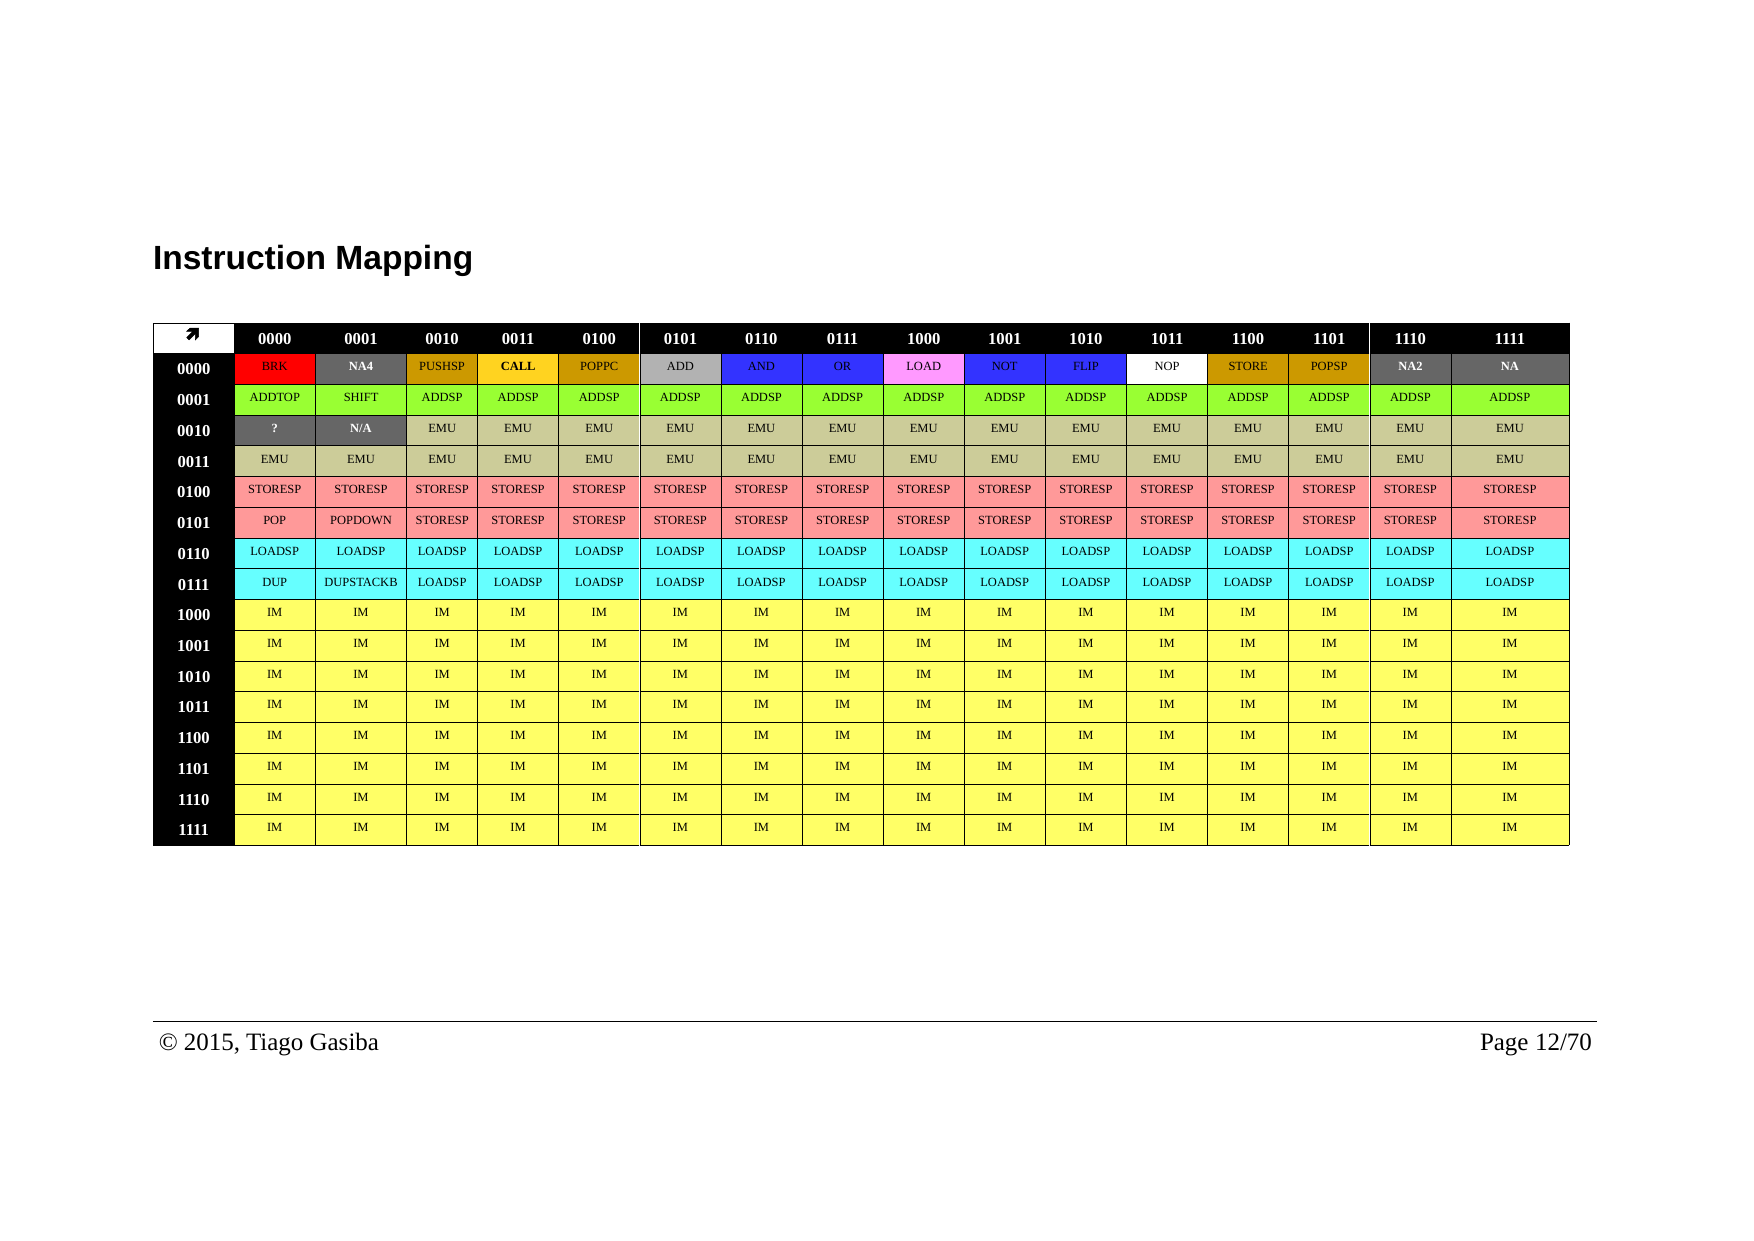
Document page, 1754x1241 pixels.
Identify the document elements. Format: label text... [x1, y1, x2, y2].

table_cell 1001 [154, 631, 234, 661]
table_cell NA2 [1371, 354, 1451, 384]
table_cell IM [478, 785, 558, 814]
table_cell IM [965, 692, 1045, 722]
table_cell ADDSP [722, 385, 802, 415]
table_cell IM [1046, 754, 1126, 784]
table_cell EMU [1371, 446, 1451, 476]
table_cell ADD [641, 354, 721, 384]
table_cell LOADSP [1371, 569, 1451, 599]
table_cell IM [965, 662, 1045, 691]
table_cell IM [235, 785, 315, 814]
table_cell LOADSP [641, 539, 721, 568]
table_cell IM [1127, 723, 1207, 753]
table_cell 1010 [154, 662, 234, 691]
table_cell 1101 [154, 754, 234, 784]
table_cell POPPC [559, 354, 639, 384]
table_cell IM [1371, 600, 1451, 630]
table_cell EMU [1208, 416, 1288, 445]
table_cell LOADSP [1127, 539, 1207, 568]
table_cell ADDSP [1046, 385, 1126, 415]
table_header 0100 [559, 324, 639, 353]
table_cell EMU [1452, 416, 1569, 445]
table_cell LOADSP [1046, 569, 1126, 599]
table_cell IM [407, 631, 477, 661]
table_cell IM [641, 785, 721, 814]
table_cell LOADSP [1046, 539, 1126, 568]
table_cell IM [965, 785, 1045, 814]
table_cell IM [1289, 631, 1369, 661]
table_cell IM [641, 815, 721, 845]
table_cell 1011 [154, 692, 234, 722]
table_cell IM [478, 692, 558, 722]
table_cell IM [407, 785, 477, 814]
table_cell POP [235, 508, 315, 538]
table_cell ADDSP [1289, 385, 1369, 415]
table_cell EMU [478, 416, 558, 445]
table_cell IM [641, 692, 721, 722]
table_cell STORESP [1046, 508, 1126, 538]
table_cell 1100 [154, 723, 234, 753]
table_cell IM [1289, 723, 1369, 753]
table_cell EMU [1127, 446, 1207, 476]
table_cell IM [965, 723, 1045, 753]
table_cell STORESP [965, 477, 1045, 507]
table_cell ADDSP [803, 385, 883, 415]
table_cell AND [722, 354, 802, 384]
table_cell IM [1289, 754, 1369, 784]
table_cell 1110 [154, 785, 234, 814]
table_cell IM [407, 754, 477, 784]
table_cell 0010 [154, 416, 234, 445]
table_cell FLIP [1046, 354, 1126, 384]
table_cell IM [235, 631, 315, 661]
table_cell IM [235, 692, 315, 722]
table_cell LOADSP [884, 569, 964, 599]
table_cell EMU [965, 416, 1045, 445]
table_cell IM [1289, 785, 1369, 814]
table_cell ? [235, 416, 315, 445]
table_cell IM [722, 723, 802, 753]
table_cell IM [884, 692, 964, 722]
table_cell STORESP [407, 508, 477, 538]
table_cell STORESP [1289, 508, 1369, 538]
table_cell IM [235, 723, 315, 753]
table_cell IM [641, 600, 721, 630]
table_cell IM [1289, 662, 1369, 691]
table_cell STORESP [1371, 477, 1451, 507]
table_header 0011 [478, 324, 558, 353]
table_cell IM [803, 692, 883, 722]
table_cell LOADSP [478, 569, 558, 599]
table_cell IM [1371, 662, 1451, 691]
table_cell IM [1452, 692, 1569, 722]
table_cell N/A [316, 416, 406, 445]
table_cell STORESP [1046, 477, 1126, 507]
table_cell IM [478, 600, 558, 630]
table_cell EMU [1289, 416, 1369, 445]
table_cell LOADSP [803, 569, 883, 599]
table_cell STORESP [559, 508, 639, 538]
table_cell IM [478, 754, 558, 784]
subtitle Instruction Mapping [153, 238, 1597, 277]
table_cell STORESP [641, 508, 721, 538]
table_cell STORESP [965, 508, 1045, 538]
table_cell NOT [965, 354, 1045, 384]
table_cell 0111 [154, 569, 234, 599]
table_cell PUSHSP [407, 354, 477, 384]
table_cell IM [1289, 600, 1369, 630]
table_cell IM [559, 723, 639, 753]
table_cell STORESP [1289, 477, 1369, 507]
table_cell 0000 [154, 354, 234, 384]
table_cell IM [1208, 692, 1288, 722]
table_header 1000 [884, 324, 964, 353]
table_cell IM [235, 600, 315, 630]
table_cell IM [407, 815, 477, 845]
table_cell STORESP [1208, 508, 1288, 538]
table_header 0001 [316, 324, 406, 353]
table_cell 0100 [154, 477, 234, 507]
table_cell STORESP [722, 477, 802, 507]
table_cell NA4 [316, 354, 406, 384]
table_cell DUP [235, 569, 315, 599]
table_cell IM [803, 785, 883, 814]
table_cell IM [965, 815, 1045, 845]
table_header 1100 [1208, 324, 1288, 353]
table_cell IM [803, 815, 883, 845]
table_cell EMU [559, 446, 639, 476]
table_cell EMU [478, 446, 558, 476]
table_cell STORESP [478, 477, 558, 507]
table_cell IM [1289, 815, 1369, 845]
table_cell 0110 [154, 539, 234, 568]
table_header 0110 [722, 324, 802, 353]
table_cell IM [316, 723, 406, 753]
table_cell IM [1208, 785, 1288, 814]
table_cell IM [1452, 785, 1569, 814]
table_cell IM [803, 723, 883, 753]
table_cell IM [1371, 692, 1451, 722]
table_cell ADDSP [1208, 385, 1288, 415]
table_cell IM [1046, 785, 1126, 814]
table_cell IM [1127, 631, 1207, 661]
table_header 1001 [965, 324, 1045, 353]
table_cell IM [722, 662, 802, 691]
table_cell LOADSP [1452, 569, 1569, 599]
table_cell LOADSP [1289, 539, 1369, 568]
table_cell IM [803, 600, 883, 630]
table_cell IM [803, 631, 883, 661]
table_cell LOADSP [1208, 539, 1288, 568]
table_cell STORESP [478, 508, 558, 538]
table_header 0010 [407, 324, 477, 353]
table_cell IM [1371, 723, 1451, 753]
table_cell IM [884, 754, 964, 784]
table_cell EMU [884, 416, 964, 445]
table_cell STORESP [641, 477, 721, 507]
table_cell IM [559, 692, 639, 722]
table_cell BRK [235, 354, 315, 384]
table_cell SHIFT [316, 385, 406, 415]
table_cell IM [559, 600, 639, 630]
table_cell IM [641, 723, 721, 753]
table_cell IM [478, 631, 558, 661]
table_cell IM [407, 600, 477, 630]
table_cell IM [1127, 662, 1207, 691]
table_cell LOADSP [559, 569, 639, 599]
table_cell IM [559, 631, 639, 661]
table_cell EMU [965, 446, 1045, 476]
table_cell STORESP [1371, 508, 1451, 538]
table_cell IM [722, 815, 802, 845]
table_cell LOADSP [1452, 539, 1569, 568]
table_cell LOADSP [559, 539, 639, 568]
table_cell IM [559, 662, 639, 691]
table_cell IM [884, 785, 964, 814]
table_cell EMU [316, 446, 406, 476]
table_cell IM [965, 754, 1045, 784]
table_cell 0001 [154, 385, 234, 415]
table_cell IM [407, 723, 477, 753]
table_cell STORESP [1208, 477, 1288, 507]
table_cell CALL [478, 354, 558, 384]
table_cell IM [316, 815, 406, 845]
table_cell LOADSP [722, 569, 802, 599]
table_cell LOADSP [641, 569, 721, 599]
table_cell 1000 [154, 600, 234, 630]
table_header 1011 [1127, 324, 1207, 353]
table_cell IM [407, 692, 477, 722]
table_cell STORESP [884, 477, 964, 507]
table_cell ADDSP [641, 385, 721, 415]
table_cell IM [722, 631, 802, 661]
table_cell OR [803, 354, 883, 384]
table_cell LOADSP [407, 539, 477, 568]
table_cell STORESP [1452, 477, 1569, 507]
table_cell LOADSP [478, 539, 558, 568]
table_cell IM [235, 754, 315, 784]
table_cell LOADSP [1371, 539, 1451, 568]
table_cell IM [722, 754, 802, 784]
table_cell IM [1208, 662, 1288, 691]
table_cell ADDSP [1127, 385, 1207, 415]
table_header 1111 [1452, 324, 1569, 353]
table_cell IM [884, 600, 964, 630]
table_cell IM [1127, 785, 1207, 814]
table_cell EMU [1452, 446, 1569, 476]
table_cell IM [316, 662, 406, 691]
table_cell IM [559, 785, 639, 814]
table_cell IM [1371, 815, 1451, 845]
table_cell STORESP [407, 477, 477, 507]
table_cell IM [316, 600, 406, 630]
table_cell EMU [407, 416, 477, 445]
table_cell IM [1127, 754, 1207, 784]
table_cell EMU [407, 446, 477, 476]
table_cell IM [641, 662, 721, 691]
table_cell EMU [1371, 416, 1451, 445]
table_cell IM [1127, 600, 1207, 630]
table_header 0101 [641, 324, 721, 353]
table_header  [154, 324, 234, 353]
table_cell EMU [1046, 446, 1126, 476]
table_cell EMU [559, 416, 639, 445]
table_cell IM [1452, 754, 1569, 784]
table_cell IM [884, 815, 964, 845]
table_cell EMU [1208, 446, 1288, 476]
table_cell STORE [1208, 354, 1288, 384]
table_cell STORESP [1127, 477, 1207, 507]
table_cell LOADSP [803, 539, 883, 568]
table_cell LOADSP [1127, 569, 1207, 599]
table_cell DUPSTACKB [316, 569, 406, 599]
table_cell ADDSP [407, 385, 477, 415]
table_cell EMU [1289, 446, 1369, 476]
table_cell STORESP [1127, 508, 1207, 538]
table_cell IM [1046, 723, 1126, 753]
table_cell LOADSP [1289, 569, 1369, 599]
table_cell EMU [1046, 416, 1126, 445]
table_cell IM [641, 631, 721, 661]
table_cell IM [1208, 723, 1288, 753]
table_cell STORESP [884, 508, 964, 538]
table_cell IM [641, 754, 721, 784]
table_cell IM [965, 600, 1045, 630]
table_cell IM [478, 662, 558, 691]
table_cell IM [1452, 600, 1569, 630]
table_header 1110 [1371, 324, 1451, 353]
table_cell IM [316, 754, 406, 784]
table_cell ADDSP [478, 385, 558, 415]
table_cell EMU [722, 416, 802, 445]
table_cell IM [1046, 662, 1126, 691]
table_cell 1111 [154, 815, 234, 845]
table_cell IM [884, 662, 964, 691]
table_cell STORESP [722, 508, 802, 538]
table_cell LOADSP [965, 569, 1045, 599]
table_cell IM [1127, 692, 1207, 722]
table_cell IM [803, 662, 883, 691]
table_cell POPSP [1289, 354, 1369, 384]
table_cell ADDSP [559, 385, 639, 415]
table_cell IM [884, 723, 964, 753]
table_cell IM [316, 631, 406, 661]
table_cell IM [1208, 815, 1288, 845]
table_cell 0011 [154, 446, 234, 476]
table_cell IM [1371, 631, 1451, 661]
table_cell IM [1046, 631, 1126, 661]
table_cell IM [722, 785, 802, 814]
table_cell IM [1208, 754, 1288, 784]
table_cell 0101 [154, 508, 234, 538]
table_cell EMU [641, 416, 721, 445]
table_cell LOADSP [965, 539, 1045, 568]
table_header 1101 [1289, 324, 1369, 353]
table_header 0000 [235, 324, 315, 353]
table_cell LOADSP [722, 539, 802, 568]
table_cell IM [1208, 600, 1288, 630]
table_cell IM [559, 815, 639, 845]
table_header 0111 [803, 324, 883, 353]
table_cell STORESP [803, 477, 883, 507]
table_cell IM [1452, 631, 1569, 661]
table_cell ADDSP [1371, 385, 1451, 415]
table_cell IM [316, 692, 406, 722]
table_cell STORESP [1452, 508, 1569, 538]
table_cell IM [1371, 754, 1451, 784]
table_cell ADDSP [884, 385, 964, 415]
table_cell EMU [641, 446, 721, 476]
table_cell STORESP [559, 477, 639, 507]
table_cell IM [803, 754, 883, 784]
table_cell IM [722, 692, 802, 722]
table_cell IM [1371, 785, 1451, 814]
table_cell EMU [884, 446, 964, 476]
table_cell EMU [235, 446, 315, 476]
table_cell ADDSP [1452, 385, 1569, 415]
table_cell EMU [722, 446, 802, 476]
table_cell POPDOWN [316, 508, 406, 538]
table_cell NOP [1127, 354, 1207, 384]
table_cell LOADSP [316, 539, 406, 568]
table_cell STORESP [316, 477, 406, 507]
table_header 1010 [1046, 324, 1126, 353]
table_cell STORESP [803, 508, 883, 538]
table_cell IM [235, 815, 315, 845]
table_cell LOADSP [235, 539, 315, 568]
table_cell IM [1046, 692, 1126, 722]
table_cell IM [1452, 723, 1569, 753]
table_cell IM [1046, 600, 1126, 630]
table_cell IM [722, 600, 802, 630]
table_cell LOADSP [1208, 569, 1288, 599]
table_cell EMU [803, 446, 883, 476]
table_cell LOADSP [407, 569, 477, 599]
table_cell IM [478, 815, 558, 845]
table_cell IM [1452, 815, 1569, 845]
table_cell IM [1289, 692, 1369, 722]
table_cell IM [407, 662, 477, 691]
table_cell IM [1046, 815, 1126, 845]
table_cell IM [559, 754, 639, 784]
table_cell NA [1452, 354, 1569, 384]
table_cell LOAD [884, 354, 964, 384]
table_cell IM [884, 631, 964, 661]
table_cell EMU [1127, 416, 1207, 445]
table_cell IM [1208, 631, 1288, 661]
table_cell IM [478, 723, 558, 753]
table_cell IM [965, 631, 1045, 661]
table_cell EMU [803, 416, 883, 445]
table_cell IM [1127, 815, 1207, 845]
table_cell ADDSP [965, 385, 1045, 415]
table_cell STORESP [235, 477, 315, 507]
table_cell IM [1452, 662, 1569, 691]
table_cell IM [235, 662, 315, 691]
table_cell ADDTOP [235, 385, 315, 415]
table_cell IM [316, 785, 406, 814]
table_cell LOADSP [884, 539, 964, 568]
